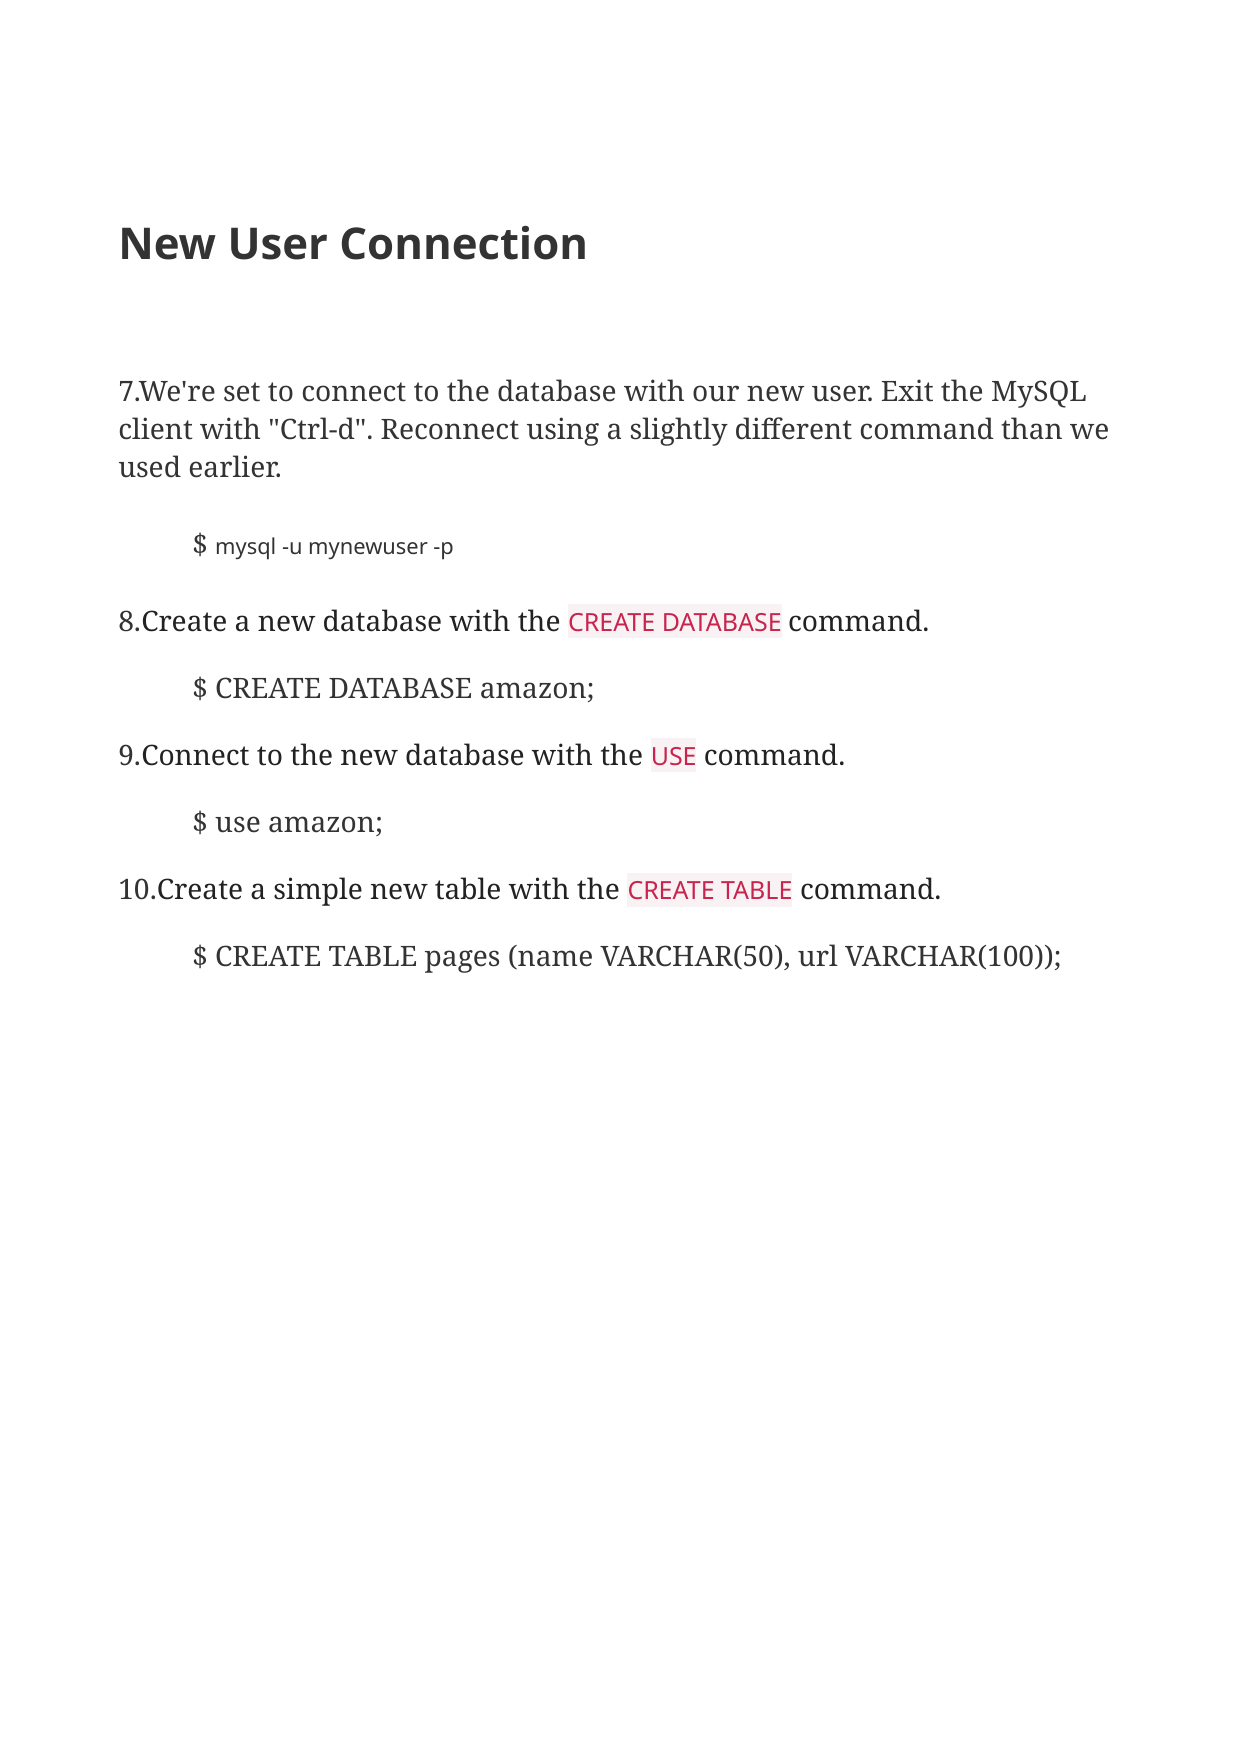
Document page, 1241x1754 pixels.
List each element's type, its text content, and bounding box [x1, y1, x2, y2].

text 8.Create a new database with the CREATE DATABASE command. [118, 601, 1122, 639]
text $ use amazon; [118, 802, 1122, 840]
text 7.We're set to connect to the database with our new user. Exit the MySQL client with "Ctrl-d". Reconnect using a slightly different command than we used earlier. [118, 371, 1122, 486]
text 9.Connect to the new database with the USE command. [118, 735, 1122, 773]
text 10.Create a simple new table with the CREATE TABLE command. [118, 869, 1122, 907]
text $ mysql -u mynewuser -p [118, 524, 1122, 562]
text $ CREATE DATABASE amazon; [118, 668, 1122, 706]
text $ CREATE TABLE pages (name VARCHAR(50), url VARCHAR(100)); [118, 936, 1122, 974]
subtitle New User Connection [118, 213, 1122, 272]
